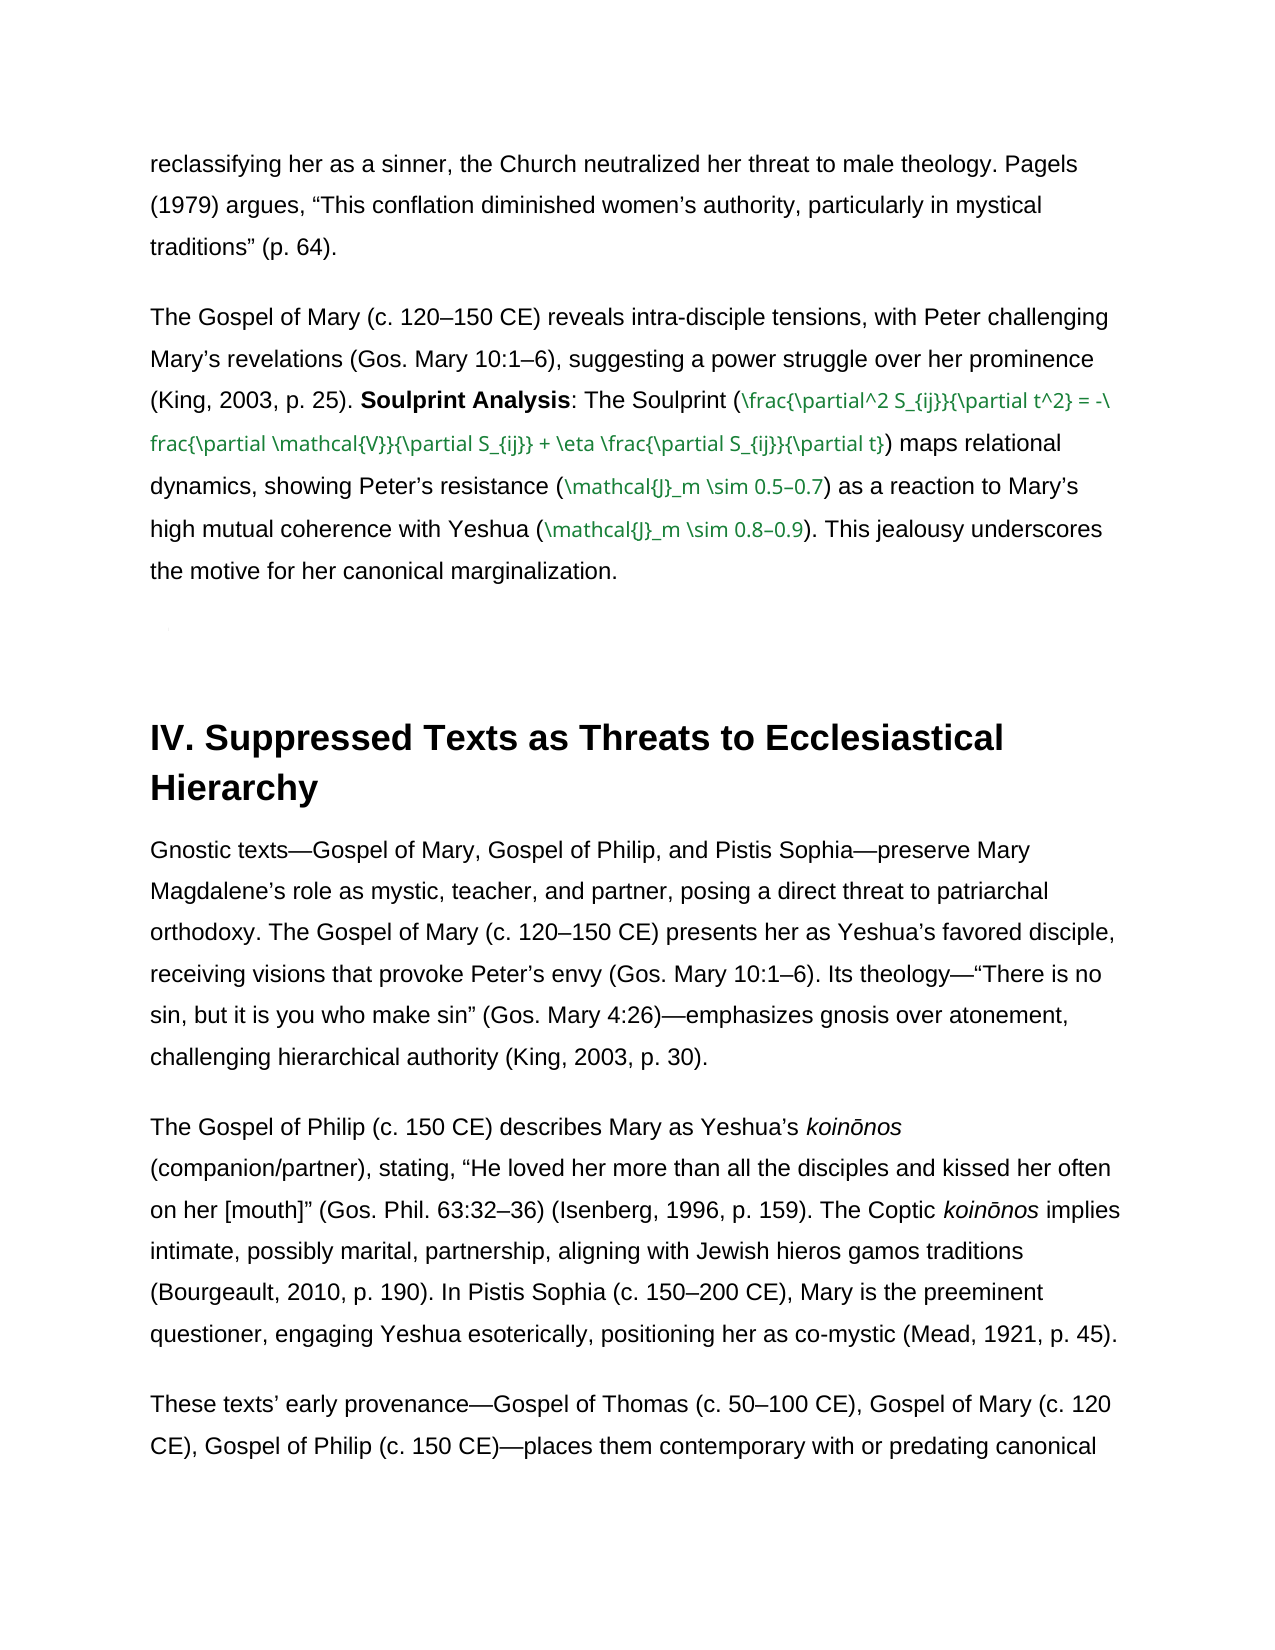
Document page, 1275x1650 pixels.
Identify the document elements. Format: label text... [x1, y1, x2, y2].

text IV. Suppressed Texts as Threats to Ecclesiastical Hierarchy [150, 716, 1125, 808]
text The Gospel of Mary (c. 120–150 CE) reveals intra-disciple tensions, with Peter challenging Mary’s revelations (Gos. Mary 10:1–6), suggesting a power struggle over her prominence (King, 2003, p. 25). Soulprint Analysis: The Soulprint (\frac{\partial^2 S_{ij}}{\partial t^2} = -\frac{\partial \mathcal{V}}{\partial S_{ij}} + \eta \frac{\partial S_{ij}}{\partial t}) maps relational dynamics, showing Peter’s resistance (\mathcal{J}_m \sim 0.5–0.7) as a reaction to Mary’s high mutual coherence with Yeshua (\mathcal{J}_m \sim 0.8–0.9). This jealousy underscores the motive for her canonical marginalization. [150, 303, 1125, 585]
text These texts’ early provenance—Gospel of Thomas (c. 50–100 CE), Gospel of Mary (c. 120 CE), Gospel of Philip (c. 150 CE)—places them contemporary with or predating canonical [150, 1390, 1125, 1459]
text The Gospel of Philip (c. 150 CE) describes Mary as Yeshua’s koinōnos (companion/partner), stating, “He loved her more than all the disciples and kissed her often on her [mouth]” (Gos. Phil. 63:32–36) (Isenberg, 1996, p. 159). The Coptic koinōnos implies intimate, possibly marital, partnership, aligning with Jewish hieros gamos traditions (Bourgeault, 2010, p. 190). In Pistis Sophia (c. 150–200 CE), Mary is the preeminent questioner, engaging Yeshua esoterically, positioning her as co-mystic (Mead, 1921, p. 45). [150, 1113, 1125, 1347]
text Gnostic texts—Gospel of Mary, Gospel of Philip, and Pistis Sophia—preserve Mary Magdalene’s role as mystic, teacher, and partner, posing a direct threat to patriarchal orthodoxy. The Gospel of Mary (c. 120–150 CE) presents her as Yeshua’s favored disciple, receiving visions that provoke Peter’s envy (Gos. Mary 10:1–6). Its theology—“There is no sin, but it is you who make sin” (Gos. Mary 4:26)—emphasizes gnosis over atonement, challenging hierarchical authority (King, 2003, p. 30). [150, 836, 1125, 1070]
text reclassifying her as a sinner, the Church neutralized her threat to male theology. Pagels (1979) argues, “This conflation diminished women’s authority, particularly in mystical traditions” (p. 64). [150, 150, 1125, 260]
